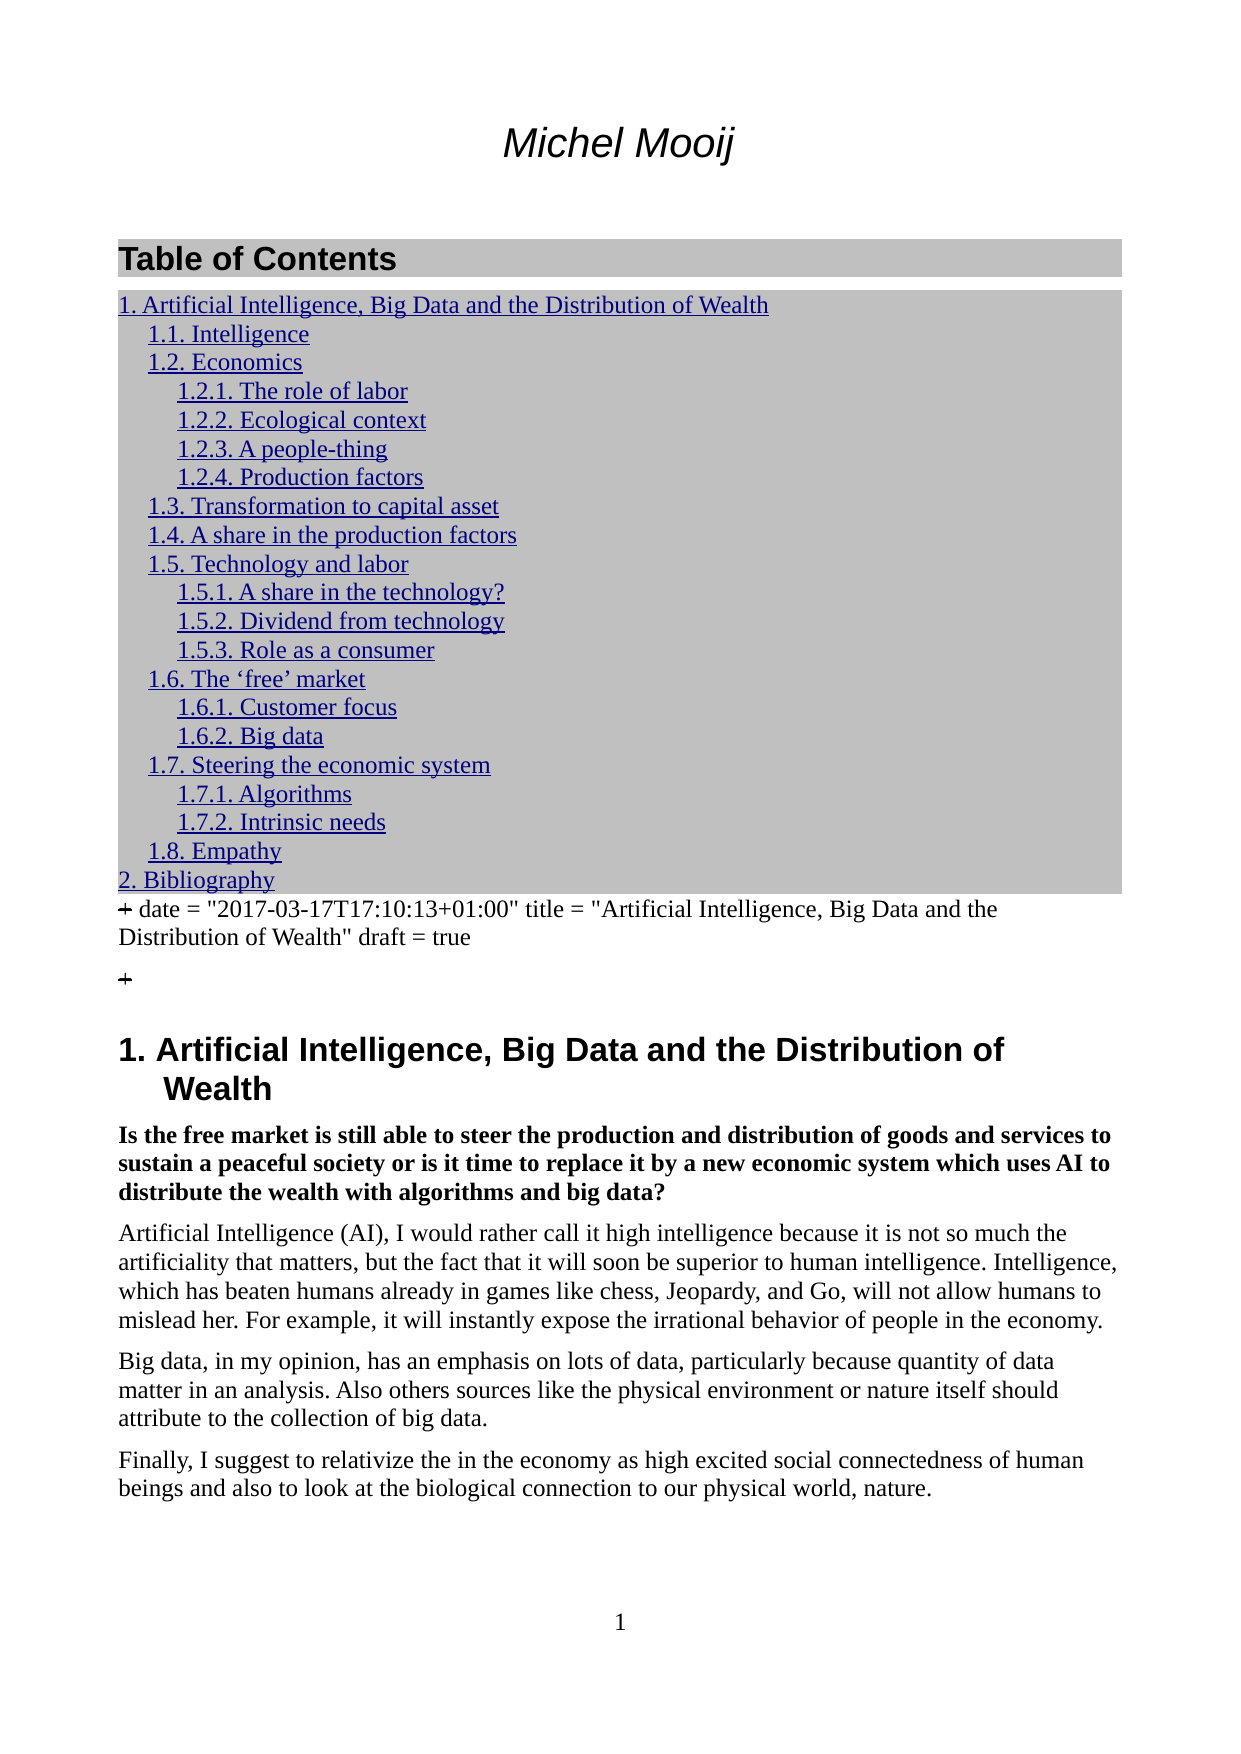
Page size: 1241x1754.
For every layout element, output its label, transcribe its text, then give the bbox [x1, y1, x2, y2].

text Big data, in my opinion, has an emphasis on lots of data, particularly because quantity of data matter in an analysis. Also others sources like the physical environment or nature itself should attribute to the collection of big data. [118, 1346, 1122, 1432]
text Artificial Intelligence (AI), I would rather call it high intelligence because it is not so much the artificiality that matters, but the fact that it will soon be superior to human intelligence. Intelligence, which has beaten humans already in games like chess, Jeopardy, and Go, will not allow humans to mislead her. For example, it will instantly expose the irrational behavior of people in the economy. [118, 1218, 1122, 1333]
text + [118, 964, 1122, 992]
text 1.2. Economics [148, 347, 1122, 376]
text Finally, I suggest to relativize the in the economy as high excited social connectedness of human beings and also to look at the biological connection to our physical world, nature. [118, 1445, 1122, 1502]
subtitle Michel Mooij [118, 118, 1122, 166]
text 1.2.4. Production factors [177, 462, 1122, 491]
text 1.5.3. Role as a consumer [177, 635, 1122, 664]
text 1.7.1. Algorithms [177, 779, 1122, 807]
subtitle Table of Contents [118, 239, 1122, 277]
text 1.5.1. A share in the technology? [177, 577, 1122, 606]
text 1.6.1. Customer focus [177, 692, 1122, 721]
text 1.1. Intelligence [148, 319, 1122, 347]
text 1.2.1. The role of labor [177, 376, 1122, 405]
text 1.5.2. Dividend from technology [177, 606, 1122, 635]
text 1.7. Steering the economic system [148, 750, 1122, 779]
text 1.4. A share in the production factors [148, 520, 1122, 549]
text Is the free market is still able to steer the production and distribution of goods and services to sustain a peaceful society or is it time to replace it by a new economic system which uses AI to distribute the wealth with algorithms and big data? [118, 1120, 1122, 1206]
text 1.2.3. A people-thing [177, 434, 1122, 462]
text 1. Artificial Intelligence, Big Data and the Distribution of Wealth [118, 290, 1122, 319]
text 1.3. Transformation to capital asset [148, 491, 1122, 520]
text 1.5. Technology and labor [148, 549, 1122, 577]
text 1.2.2. Ecological context [177, 405, 1122, 434]
subtitle Artificial Intelligence, Big Data and the Distribution of Wealth [118, 1030, 1122, 1107]
text 1.8. Empathy [148, 836, 1122, 865]
text 1.6. The ‘free’ market [148, 664, 1122, 692]
text + date = "2017-03-17T17:10:13+01:00" title = "Artificial Intelligence, Big Data and the Distribution of Wealth" draft = true [118, 894, 1122, 951]
text 1.6.2. Big data [177, 721, 1122, 750]
text 2. Bibliography [118, 865, 1122, 894]
text 1.7.2. Intrinsic needs [177, 807, 1122, 836]
